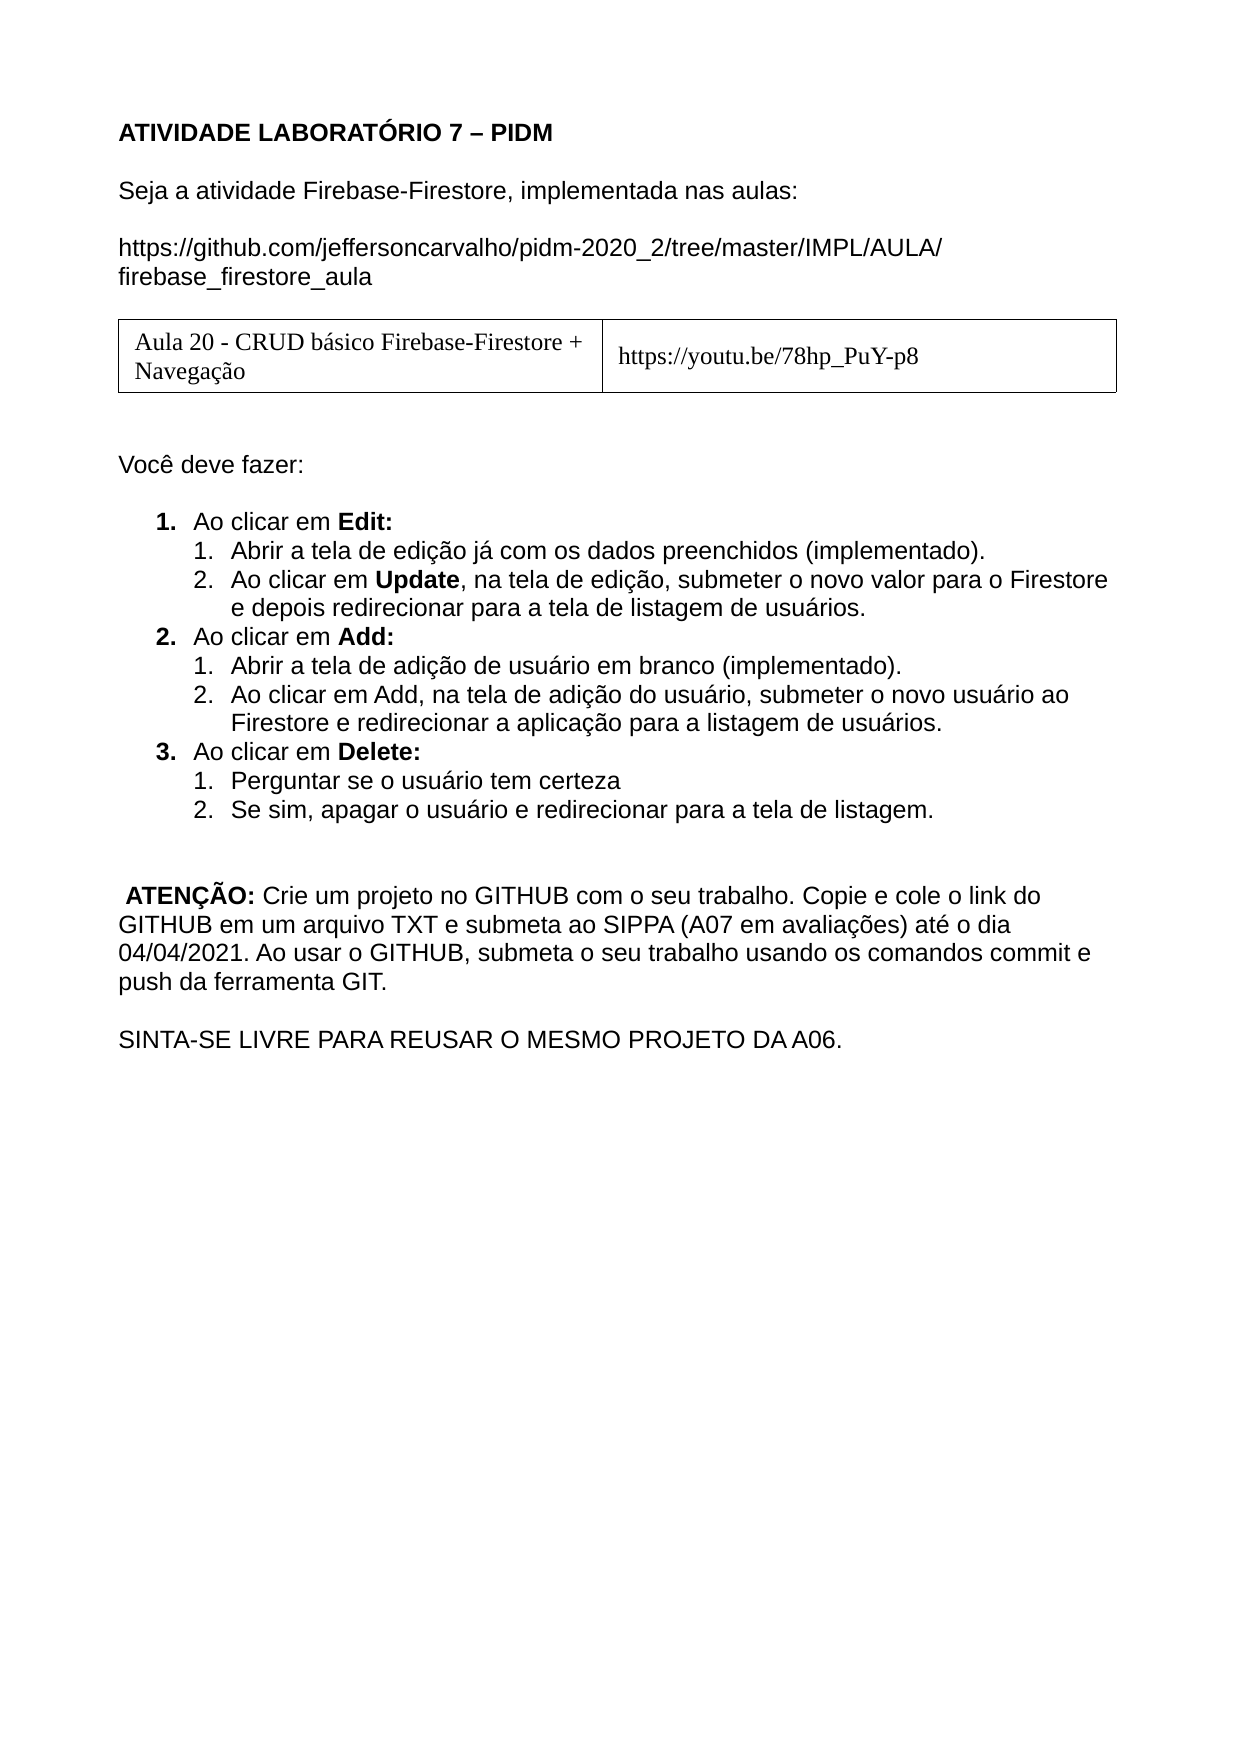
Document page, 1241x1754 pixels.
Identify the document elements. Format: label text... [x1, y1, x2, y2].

list Se sim, apagar o usuário e redirecionar para a tela de listagem. [193, 794, 1122, 823]
text ATIVIDADE LABORATÓRIO 7 – PIDM [118, 118, 1122, 147]
text https://github.com/jeffersoncarvalho/pidm-2020_2/tree/master/IMPL/AULA/firebase_firestore_aula [118, 233, 1122, 291]
table_header https://youtu.be/78hp_PuY-p8 [603, 320, 1116, 392]
list Ao clicar em Add: [156, 622, 1122, 651]
text ATENÇÃO: Crie um projeto no GITHUB com o seu trabalho. Copie e cole o link do GITHUB em um arquivo TXT e submeta ao SIPPA (A07 em avaliações) até o dia 04/04/2021. Ao usar o GITHUB, submeta o seu trabalho usando os comandos commit e push da ferramenta GIT. [118, 881, 1122, 996]
list Ao clicar em Delete: [156, 737, 1122, 766]
text SINTA-SE LIVRE PARA REUSAR O MESMO PROJETO DA A06. [118, 1024, 1122, 1053]
list Ao clicar em Edit: [156, 507, 1122, 536]
text Você deve fazer: [118, 449, 1122, 478]
text Seja a atividade Firebase-Firestore, implementada nas aulas: [118, 176, 1122, 204]
table_header Aula 20 - CRUD básico Firebase-Firestore + Navegação [119, 320, 602, 392]
list Abrir a tela de adição de usuário em branco (implementado). [193, 651, 1122, 679]
list Ao clicar em Add, na tela de adição do usuário, submeter o novo usuário ao Firestore e redirecionar a aplicação para a listagem de usuários. [193, 679, 1122, 737]
list Abrir a tela de edição já com os dados preenchidos (implementado). [193, 536, 1122, 564]
list Perguntar se o usuário tem certeza [193, 766, 1122, 794]
list Ao clicar em Update, na tela de edição, submeter o novo valor para o Firestore e depois redirecionar para a tela de listagem de usuários. [193, 564, 1122, 622]
